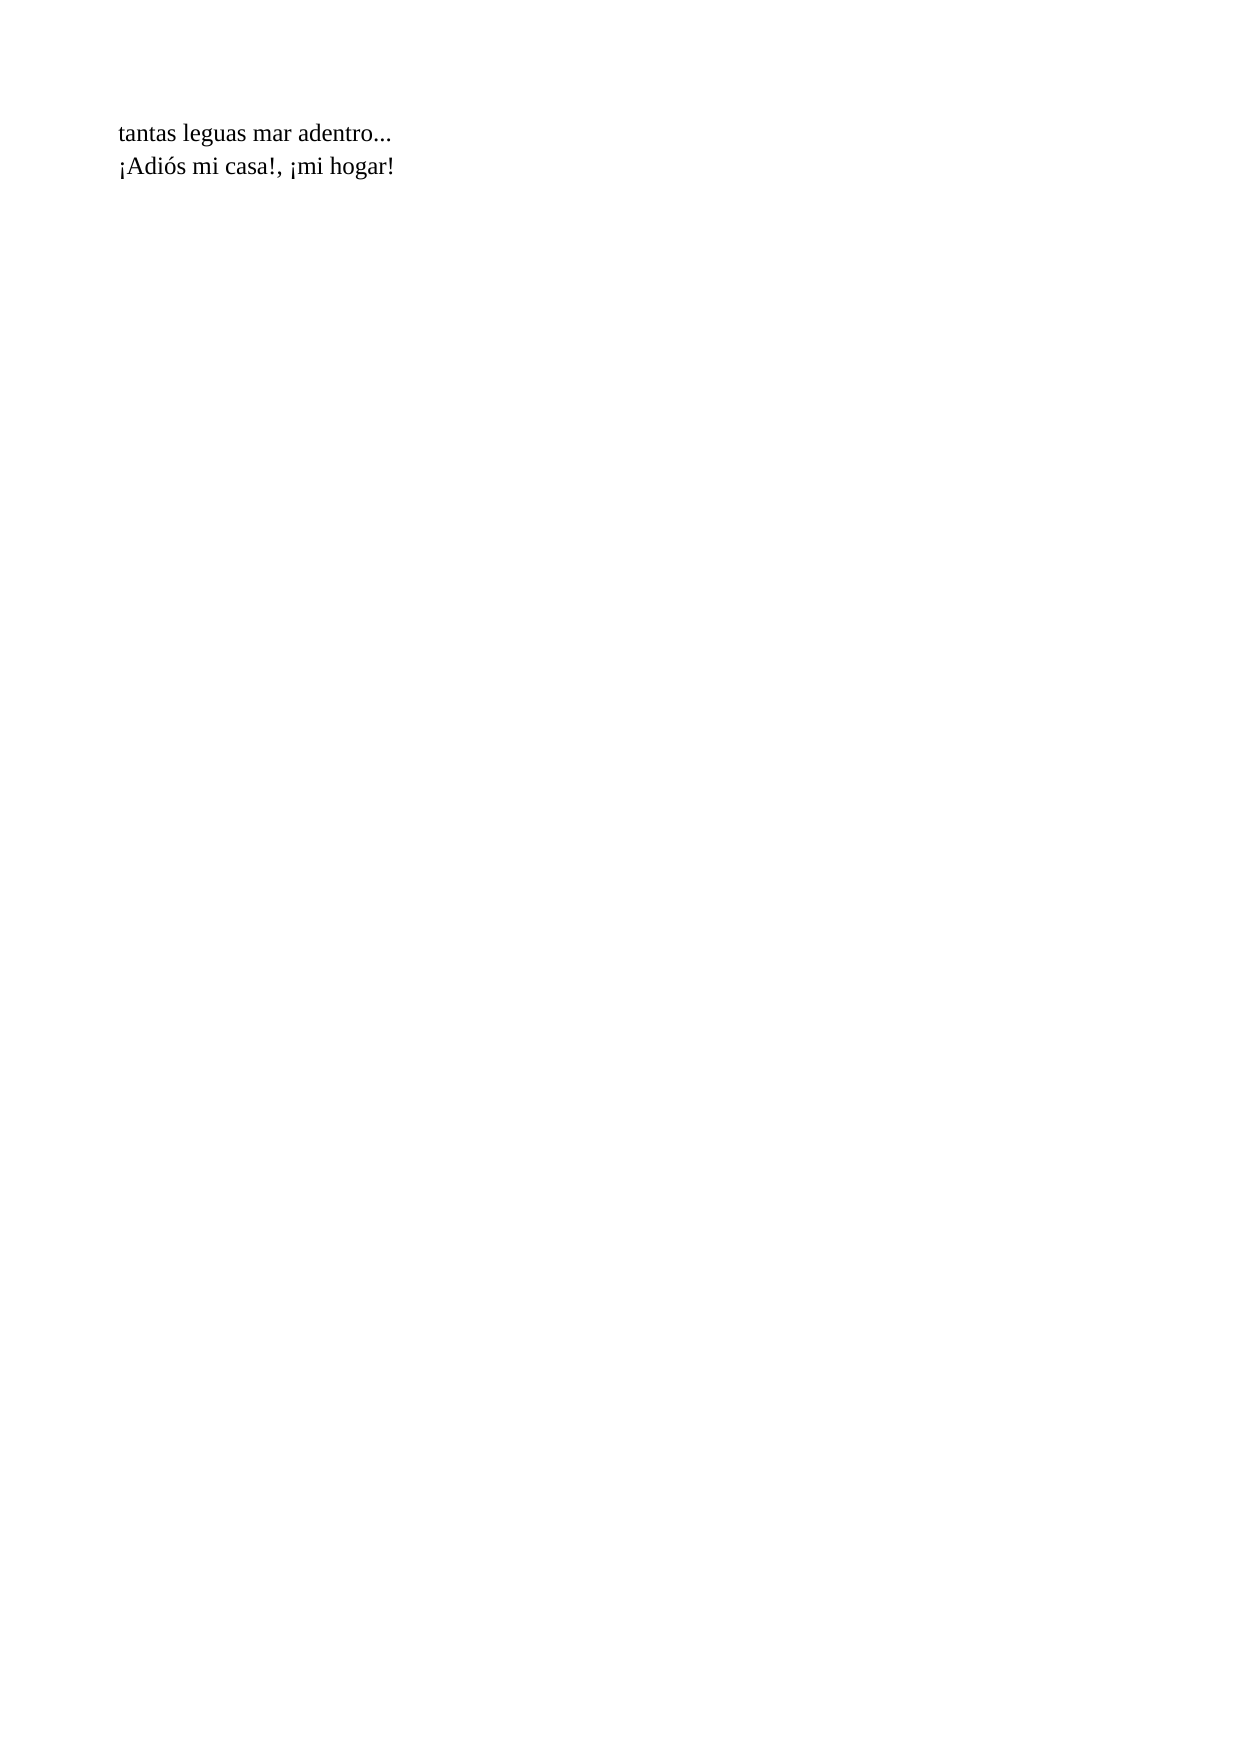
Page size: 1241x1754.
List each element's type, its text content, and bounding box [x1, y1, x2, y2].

text tantas leguas mar adentro.. . ¡Adiós mi casa!, ¡mi hogar! [118, 118, 1122, 180]
